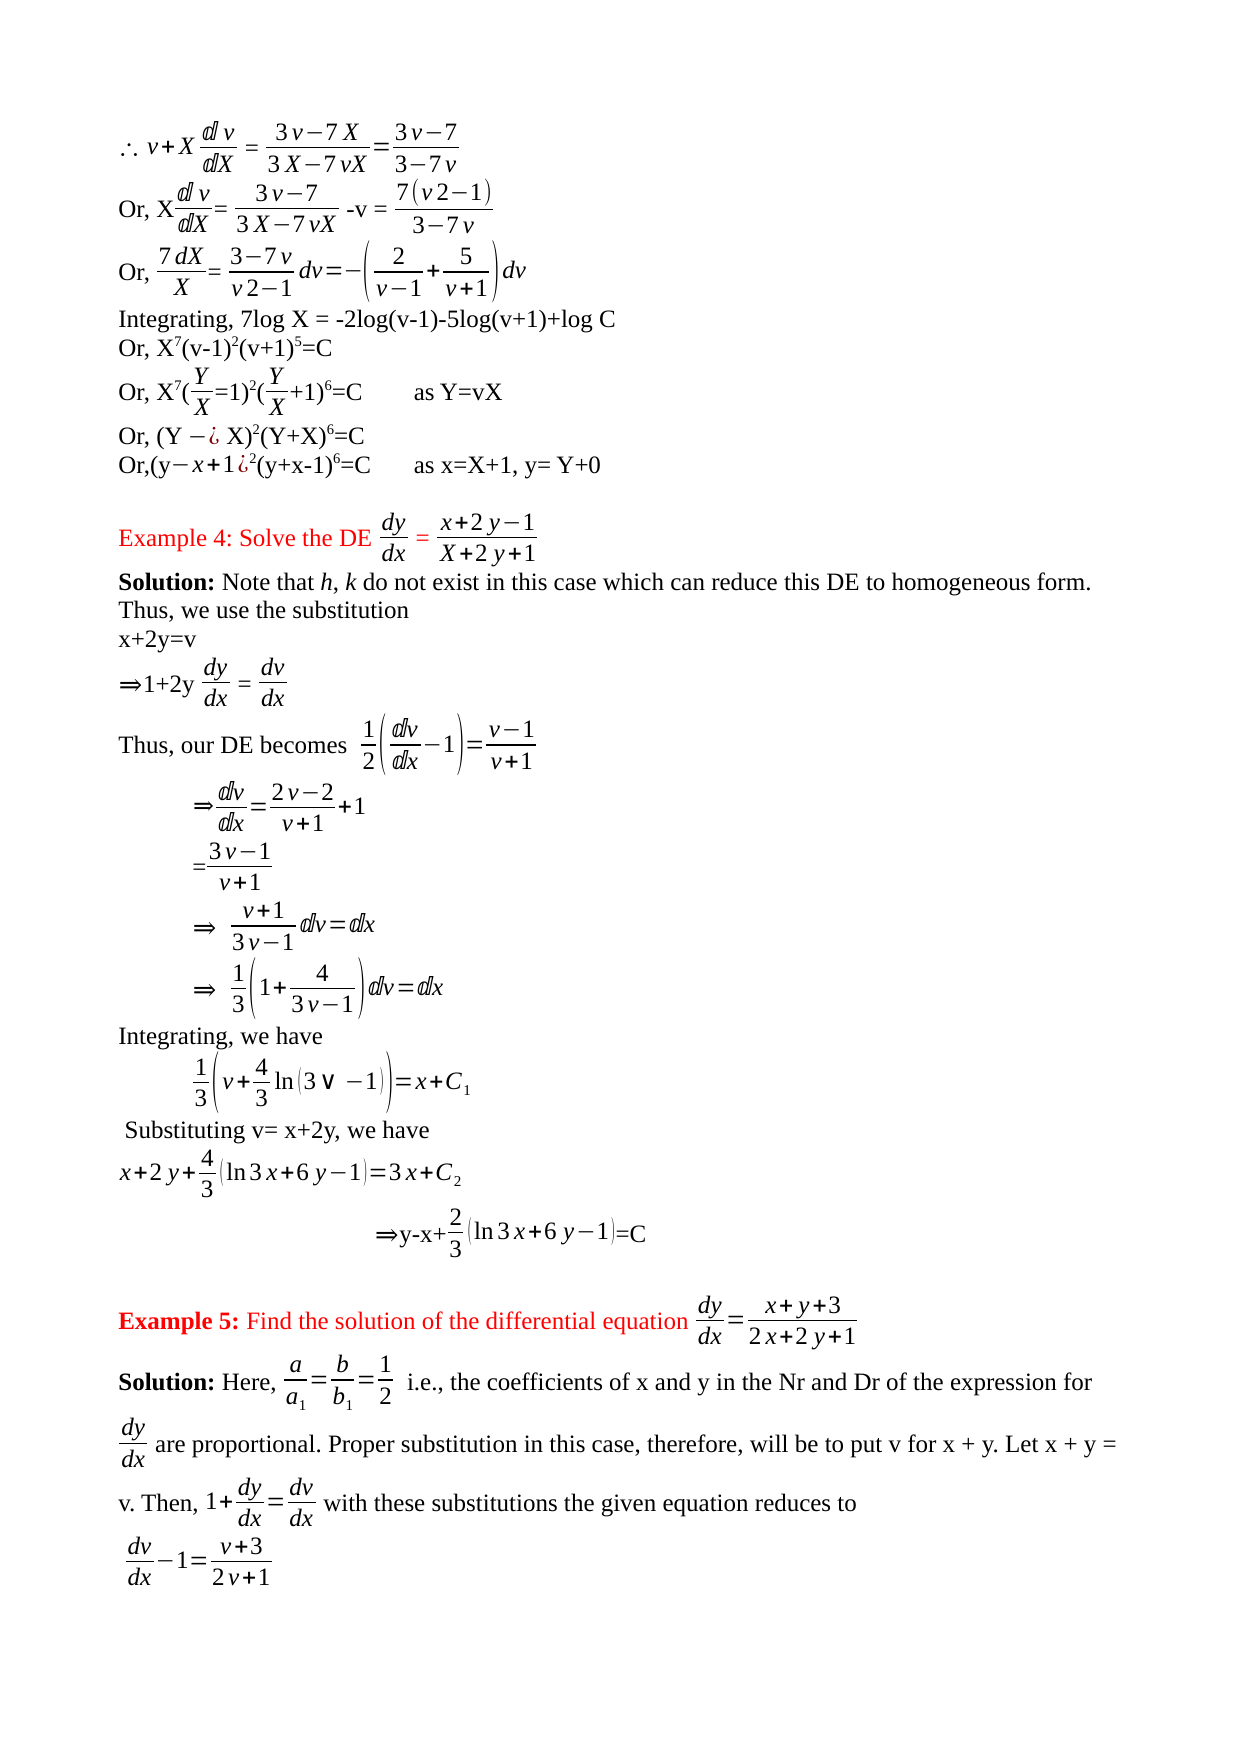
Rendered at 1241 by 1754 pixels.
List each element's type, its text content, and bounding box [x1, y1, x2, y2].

text x+2y=v [118, 624, 1122, 653]
text  = [118, 118, 1122, 177]
text ⇒ [118, 896, 1122, 956]
text Or, = [118, 239, 1122, 304]
text Example 4: Solve the DE = [118, 507, 1122, 567]
text ⇒1+2y = [118, 653, 1122, 712]
text Or, (Y X)2(Y+X)6=C [118, 421, 1122, 450]
text ⇒ [118, 956, 1122, 1021]
text Integrating, we have [118, 1021, 1122, 1050]
text Or, X7(=1)2(+1)6=C as Y=vX [118, 362, 1122, 421]
text = [118, 837, 1122, 896]
text Or, X= -v = [118, 177, 1122, 239]
text Thus, our DE becomes [118, 712, 1122, 778]
text Solution: Here, i.e., the coefficients of x and y in the Nr and Dr of the expression for are proportional. Proper substitution in this case, therefore, will be to put v for x + y. Let x + y = v. Then, with these substitutions the given equation reduces to [118, 1350, 1122, 1532]
text Solution: Note that h, k do not exist in this case which can reduce this DE to homogeneous form. Thus, we use the substitution [118, 567, 1122, 624]
text Or, X7(v-1)2(v+1)5=C [118, 333, 1122, 362]
text Integrating, 7log X = -2log(v-1)-5log(v+1)+log C [118, 304, 1122, 333]
text Example 5: Find the solution of the differential equation [118, 1291, 1122, 1350]
text ⇒y-x+=C [118, 1203, 1122, 1262]
text Substituting v= x+2y, we have [118, 1115, 1122, 1144]
text Or,(y2(y+x-1)6=C as x=X+1, y= Y+0 [118, 450, 1122, 479]
